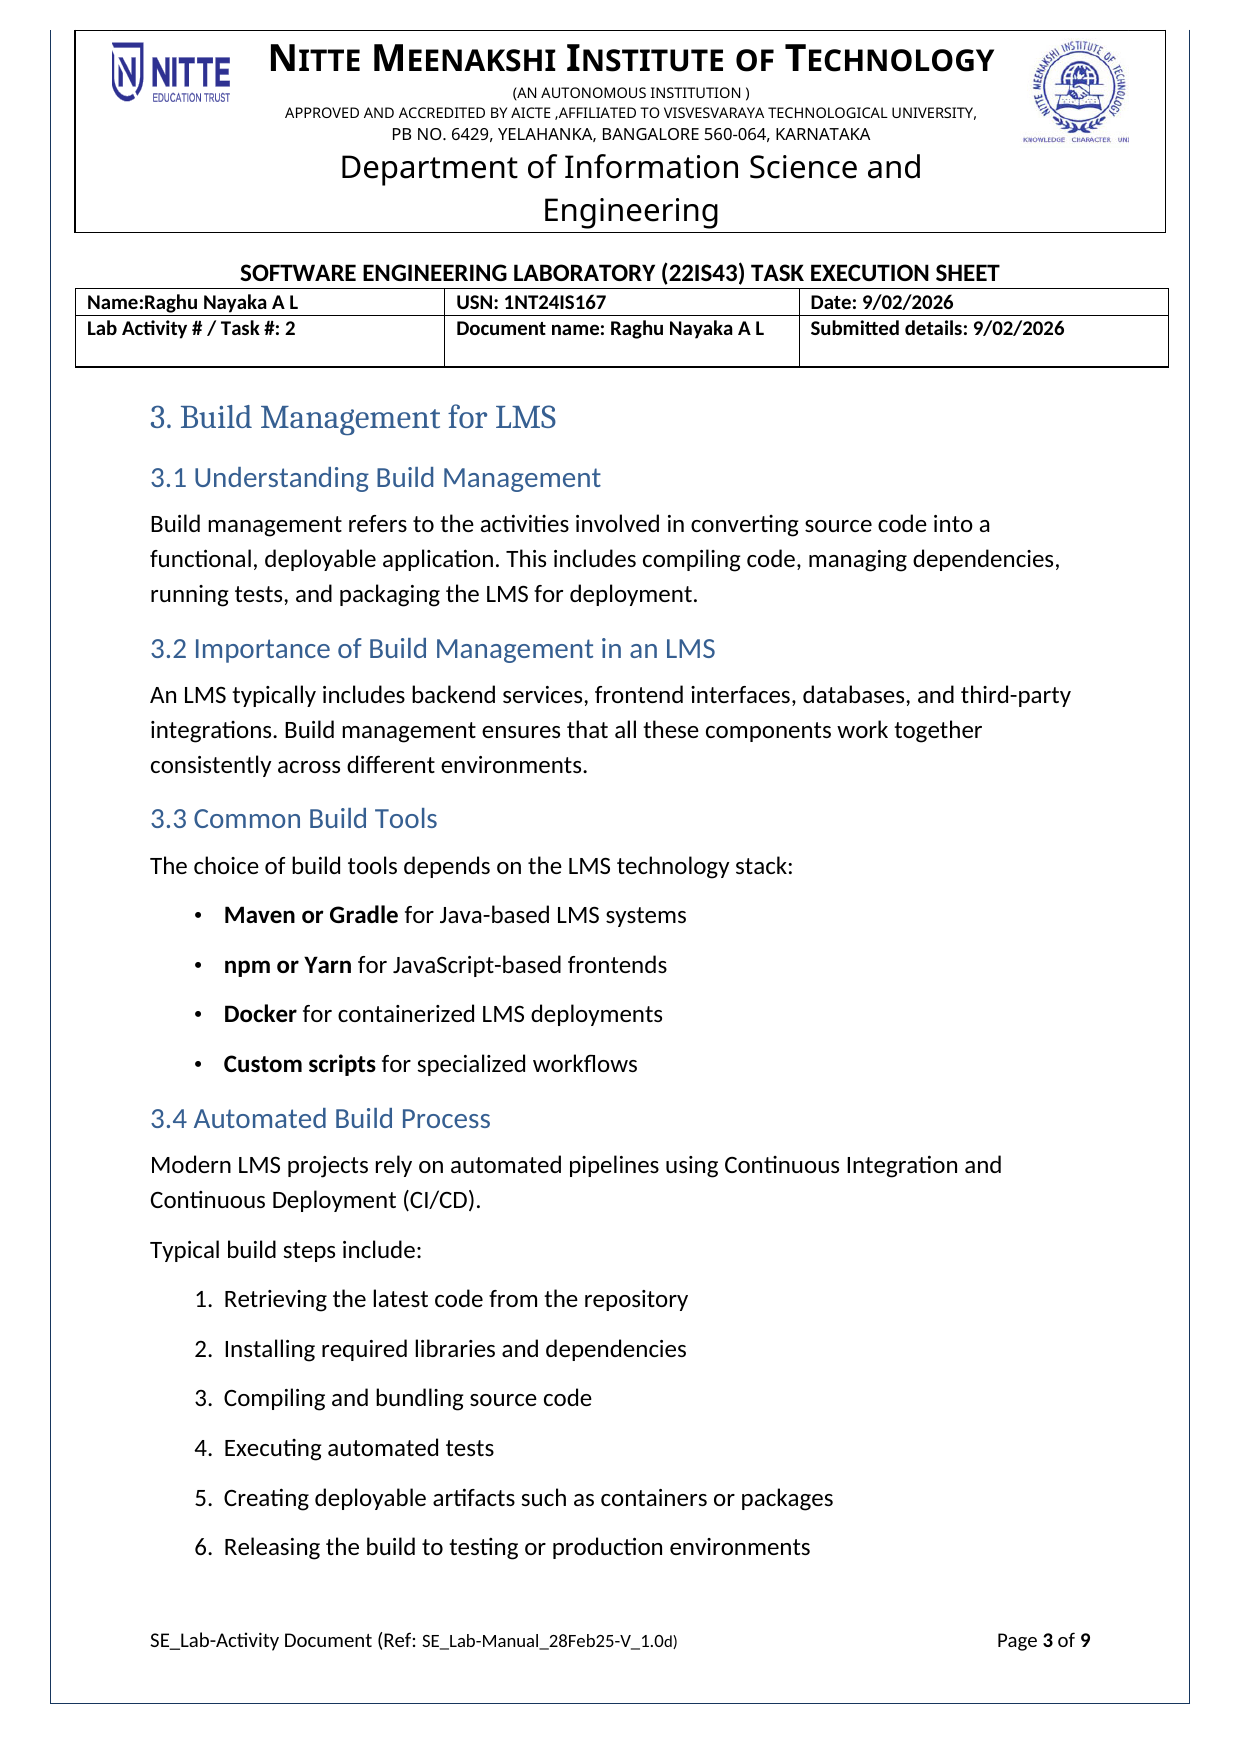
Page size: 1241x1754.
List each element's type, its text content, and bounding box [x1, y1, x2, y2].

subtitle 3.3 Common Build Tools [150, 801, 1090, 836]
subtitle 3.4 Automated Build Process [150, 1100, 1090, 1136]
list Maven or Gradle for Java-based LMS systems [194, 899, 1090, 930]
picture [112, 39, 230, 103]
list Retrieving the latest code from the repository [194, 1283, 1090, 1314]
text Typical build steps include: [150, 1234, 1090, 1264]
list Creating deployable artifacts such as containers or packages [194, 1482, 1090, 1512]
list Custom scripts for specialized workflows [194, 1048, 1090, 1079]
text Modern LMS projects rely on automated pipelines using Continuous Integration and Continuous Deployment (CI/CD). [150, 1149, 1090, 1215]
list npm or Yarn for JavaScript-based frontends [194, 949, 1090, 979]
list Releasing the build to testing or production environments [194, 1531, 1090, 1562]
list Installing required libraries and dependencies [194, 1333, 1090, 1363]
subtitle 3.1 Understanding Build Management [150, 459, 1090, 494]
picture [1019, 31, 1129, 148]
list Executing automated tests [194, 1432, 1090, 1463]
list Compiling and bundling source code [194, 1382, 1090, 1413]
text An LMS typically includes backend services, frontend interfaces, databases, and third-party integrations. Build management ensures that all these components work together consistently across different environments. [150, 679, 1090, 779]
subtitle 3.2 Importance of Build Management in an LMS [150, 630, 1090, 665]
text The choice of build tools depends on the LMS technology stack: [150, 850, 1090, 880]
text Build management refers to the activities involved in converting source code into a functional, deployable application. This includes compiling code, managing dependencies, running tests, and packaging the LMS for deployment. [150, 508, 1090, 608]
subtitle 3. Build Management for LMS [150, 398, 1090, 436]
list Docker for containerized LMS deployments [194, 999, 1090, 1029]
